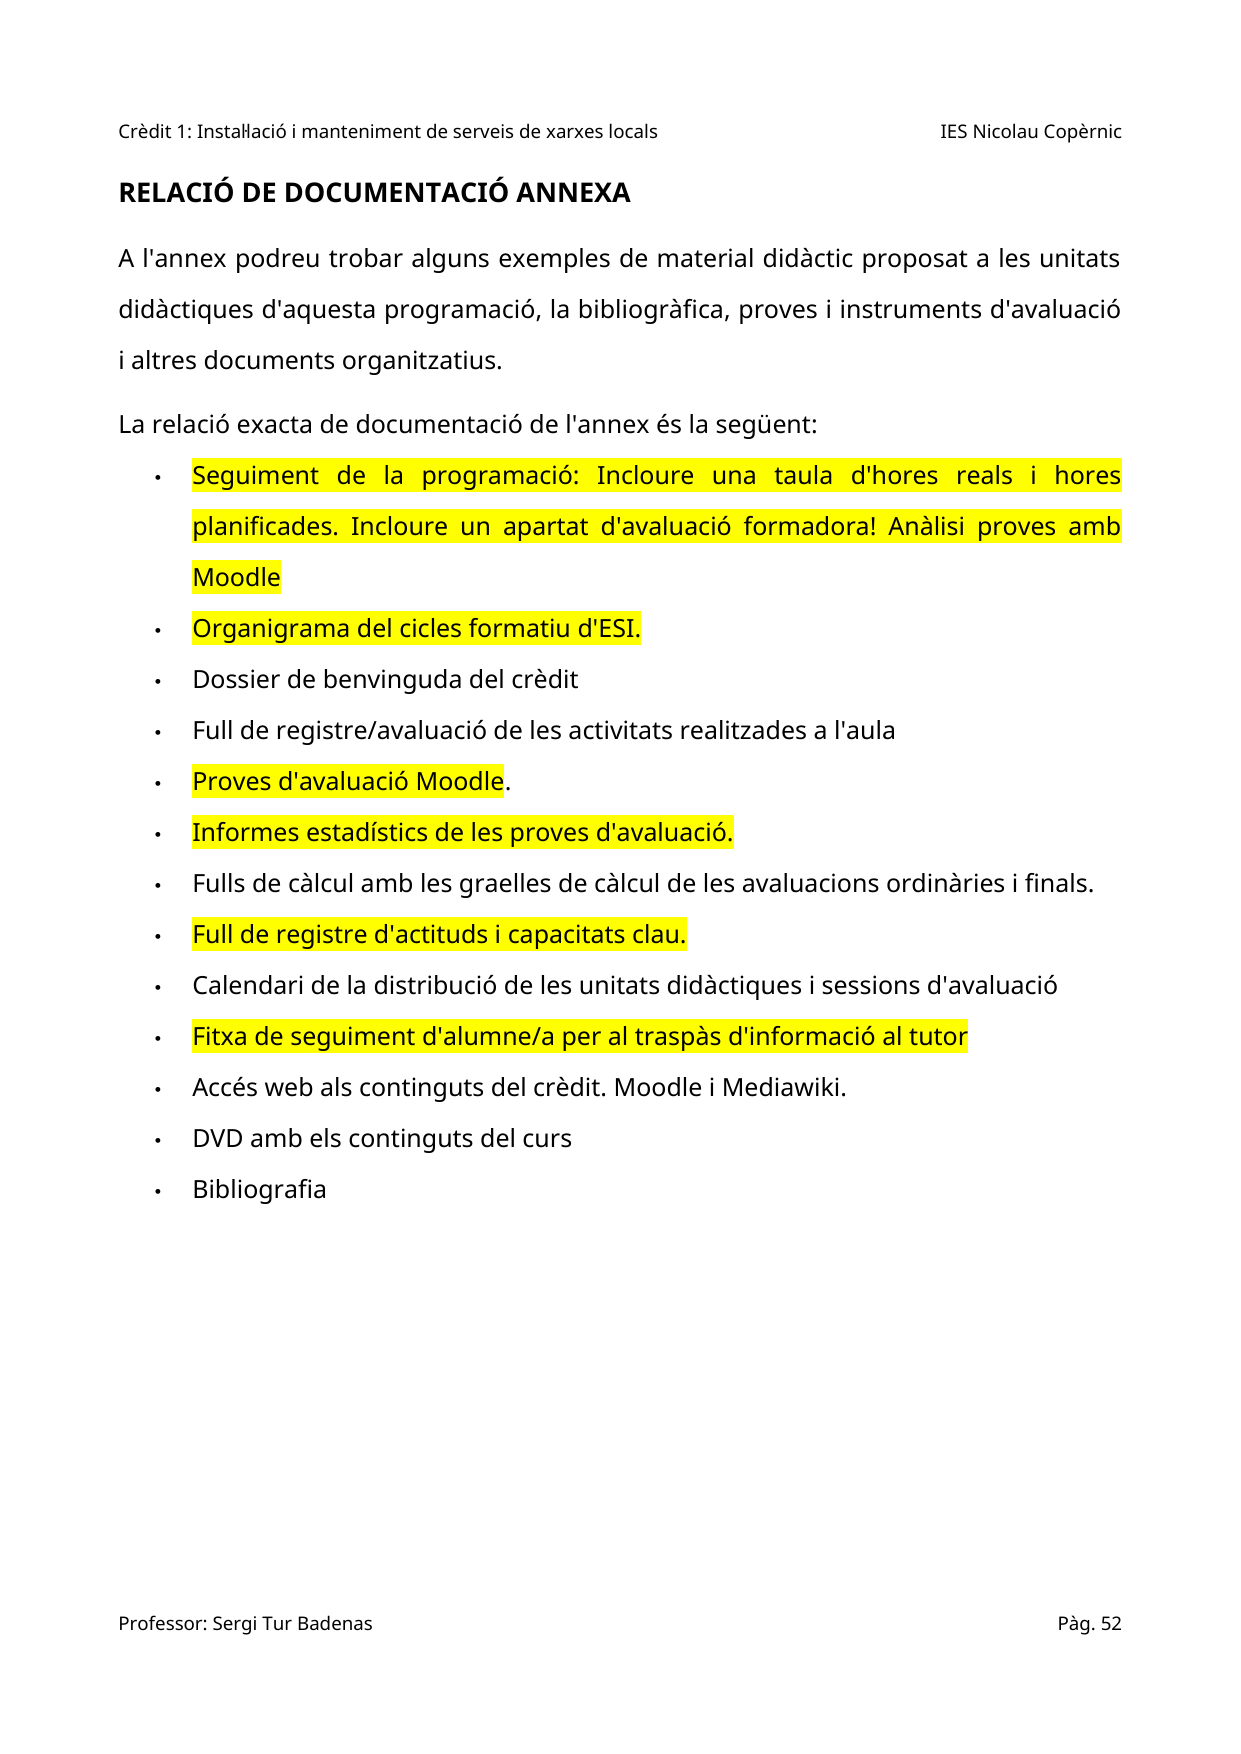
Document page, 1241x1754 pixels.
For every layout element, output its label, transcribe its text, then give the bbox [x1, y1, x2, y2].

list Seguiment de la programació: Incloure una taula d'hores reals i hores planificades. Incloure un apartat d'avaluació formadora! Anàlisi proves amb Moodle [154, 458, 1122, 594]
list Bibliografia [154, 1172, 1122, 1206]
list Proves d'avaluació Moodle. [154, 764, 1122, 798]
list DVD amb els continguts del curs [154, 1121, 1122, 1155]
list Full de registre d'actituds i capacitats clau. [154, 917, 1122, 951]
list Informes estadístics de les proves d'avaluació. [154, 815, 1122, 849]
list Full de registre/avaluació de les activitats realitzades a l'aula [154, 713, 1122, 747]
list Calendari de la distribució de les unitats didàctiques i sessions d'avaluació [154, 968, 1122, 1002]
subtitle RELACIÓ DE DOCUMENTACIÓ ANNEXA [118, 173, 1122, 210]
list Accés web als continguts del crèdit. Moodle i Mediawiki. [154, 1070, 1122, 1104]
text La relació exacta de documentació de l'annex és la següent: [118, 407, 1122, 441]
list Fitxa de seguiment d'alumne/a per al traspàs d'informació al tutor [154, 1019, 1122, 1053]
list Dossier de benvinguda del crèdit [154, 662, 1122, 696]
text A l'annex podreu trobar alguns exemples de material didàctic proposat a les unitats didàctiques d'aquesta programació, la bibliogràfica, proves i instruments d'avaluació i altres documents organitzatius. [118, 241, 1122, 377]
list Fulls de càlcul amb les graelles de càlcul de les avaluacions ordinàries i finals. [154, 866, 1122, 900]
list Organigrama del cicles formatiu d'ESI. [154, 611, 1122, 645]
